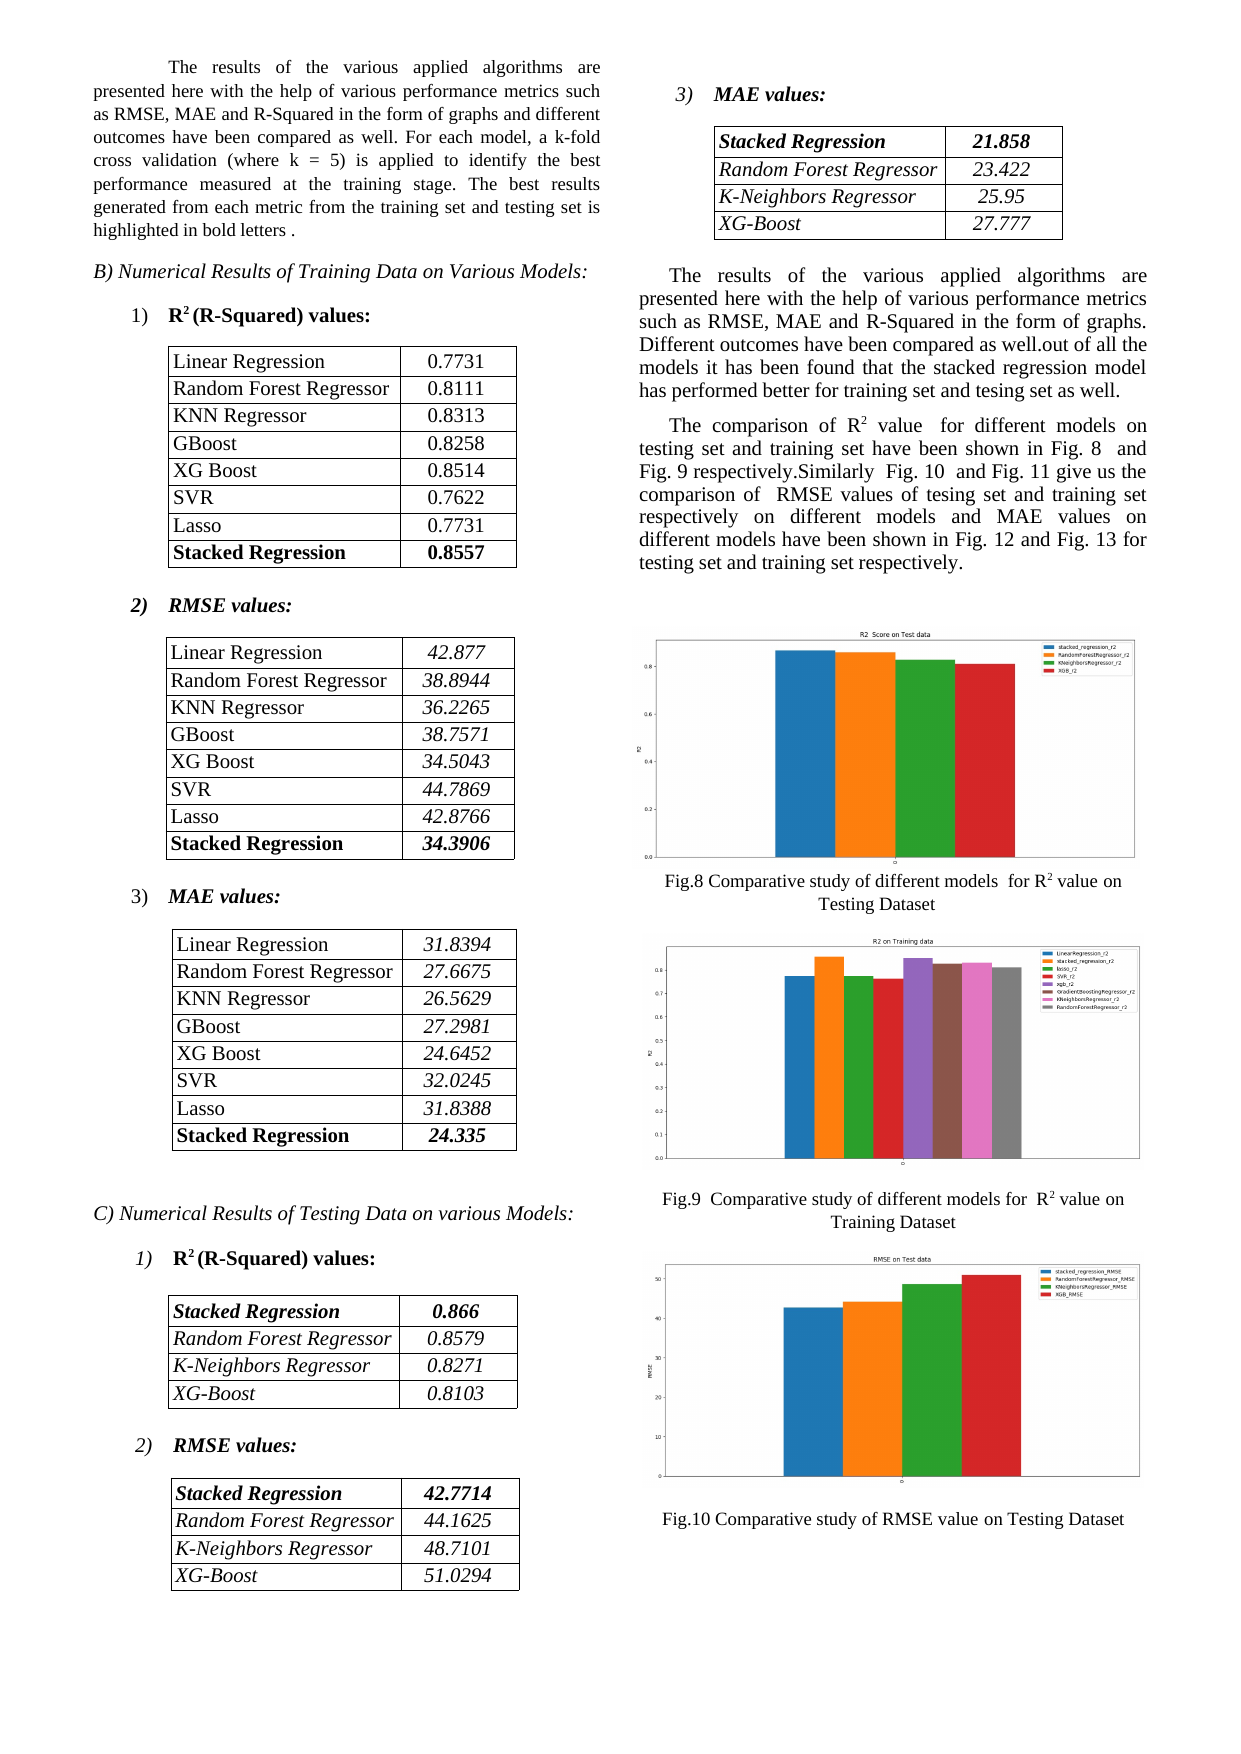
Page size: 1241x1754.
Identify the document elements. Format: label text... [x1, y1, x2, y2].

table_cell 24.335 [403, 1124, 516, 1150]
table_cell 24.6452 [403, 1042, 516, 1068]
table_cell 44.1625 [402, 1509, 519, 1535]
table_cell Random Forest Regressor [167, 669, 402, 695]
table_cell 44.7869 [403, 778, 514, 804]
table_cell K-Neighbors Regressor [172, 1536, 401, 1563]
table_cell K-Neighbors Regressor [715, 185, 945, 211]
table_cell Lasso [167, 805, 402, 831]
table_cell Random Forest Regressor [169, 377, 400, 403]
table_cell XG Boost [167, 750, 402, 777]
table_header Linear Regression [169, 347, 400, 376]
table_cell 27.777 [946, 212, 1062, 238]
picture [642, 933, 1144, 1170]
subtitle 2) RMSE values: [93, 1433, 601, 1457]
text Fig.10 Comparative study of RMSE value on Testing Dataset [639, 1251, 1147, 1529]
list R2 (R-Squared) values: [131, 303, 601, 327]
table_header Stacked Regression [172, 1479, 401, 1508]
table_header 0.866 [400, 1296, 517, 1326]
table_cell Random Forest Regressor [172, 1509, 401, 1535]
text Fig.8 Comparative study of different models for R2 value on Testing Dataset [639, 608, 1147, 915]
table_cell 0.7622 [401, 486, 516, 512]
table_cell Random Forest Regressor [169, 1327, 399, 1353]
table_cell XG-Boost [715, 212, 945, 238]
table_cell 34.3906 [403, 832, 514, 858]
table_cell GBoost [167, 723, 402, 749]
table_cell XG Boost [173, 1042, 402, 1068]
table_cell 0.8579 [400, 1327, 517, 1353]
table_cell Lasso [173, 1096, 402, 1123]
text Fig.9 Comparative study of different models for R2 value on Training Dataset [639, 1188, 1147, 1233]
table_cell 26.5629 [403, 987, 516, 1013]
table_cell KNN Regressor [167, 696, 402, 722]
table_cell 0.8103 [400, 1381, 517, 1408]
table_cell Lasso [169, 514, 400, 540]
table_cell 48.7101 [402, 1536, 519, 1563]
table_cell XG-Boost [172, 1564, 401, 1590]
table_cell 51.0294 [402, 1564, 519, 1590]
table_cell 42.8766 [403, 805, 514, 831]
text 1) R2 (R-Squared) values: [93, 1246, 601, 1270]
table_header 42.877 [403, 638, 514, 667]
table_cell KNN Regressor [169, 404, 400, 431]
table_cell 25.95 [946, 185, 1062, 211]
table_cell 0.8313 [401, 404, 516, 431]
subtitle C) Numerical Results of Testing Data on various Models: [93, 1201, 601, 1225]
table_cell GBoost [169, 432, 400, 458]
table_cell 38.8944 [403, 669, 514, 695]
table_header 31.8394 [403, 930, 516, 959]
list RMSE values: [131, 593, 601, 617]
table_cell Random Forest Regressor [173, 960, 402, 986]
table_cell 0.8258 [401, 432, 516, 458]
table_cell SVR [173, 1069, 402, 1095]
table_cell 27.2981 [403, 1015, 516, 1041]
table_cell 27.6675 [403, 960, 516, 986]
table_header 0.7731 [401, 347, 516, 376]
table_cell XG-Boost [169, 1381, 399, 1408]
table_cell SVR [169, 486, 400, 512]
table_header Linear Regression [167, 638, 402, 667]
table_cell 32.0245 [403, 1069, 516, 1095]
table_cell KNN Regressor [173, 987, 402, 1013]
table_cell 0.8514 [401, 459, 516, 485]
table_cell Stacked Regression [173, 1124, 402, 1150]
text The comparison of R2 value for different models on testing set and training set have been shown in Fig. 8 and Fig. 9 respectively.Similarly Fig. 10 and Fig. 11 give us the comparison of RMSE values of tesing set and training set respectively on different models and MAE values on different models have been shown in Fig. 12 and Fig. 13 for testing set and training set respectively. [639, 414, 1147, 574]
table_cell Stacked Regression [167, 832, 402, 858]
table_cell 38.7571 [403, 723, 514, 749]
table_cell SVR [167, 778, 402, 804]
table_cell 31.8388 [403, 1096, 516, 1123]
table_cell XG Boost [169, 459, 400, 485]
table_cell 0.8271 [400, 1354, 517, 1380]
table_cell Random Forest Regressor [715, 158, 945, 184]
table_cell 0.8557 [401, 541, 516, 567]
table_header Stacked Regression [169, 1296, 399, 1326]
text The results of the various applied algorithms are presented here with the help of various performance metrics such as RMSE, MAE and R-Squared in the form of graphs and different outcomes have been compared as well. For each model, a k-fold cross validation (where k = 5) is applied to identify the best performance measured at the training stage. The best results generated from each metric from the training set and testing set is highlighted in bold letters . [93, 56, 601, 240]
table_cell GBoost [173, 1015, 402, 1041]
picture [631, 626, 1140, 869]
table_cell 0.8111 [401, 377, 516, 403]
table_cell 0.7731 [401, 514, 516, 540]
subtitle B) Numerical Results of Training Data on Various Models: [93, 259, 601, 283]
picture [642, 1251, 1144, 1488]
table_cell 23.422 [946, 158, 1062, 184]
table_cell 36.2265 [403, 696, 514, 722]
text The results of the various applied algorithms are presented here with the help of various performance metrics such as RMSE, MAE and R-Squared in the form of graphs. Different outcomes have been compared as well.out of all the models it has been found that the stacked regression model has performed better for training set and tesing set as well. [639, 264, 1147, 402]
table_cell Stacked Regression [169, 541, 400, 567]
table_header 21.858 [946, 127, 1062, 157]
table_header Linear Regression [173, 930, 402, 959]
table_header Stacked Regression [715, 127, 945, 157]
list MAE values: [131, 884, 601, 908]
subtitle 3) MAE values: [639, 82, 1147, 106]
table_cell K-Neighbors Regressor [169, 1354, 399, 1380]
table_cell 34.5043 [403, 750, 514, 777]
table_header 42.7714 [402, 1479, 519, 1508]
